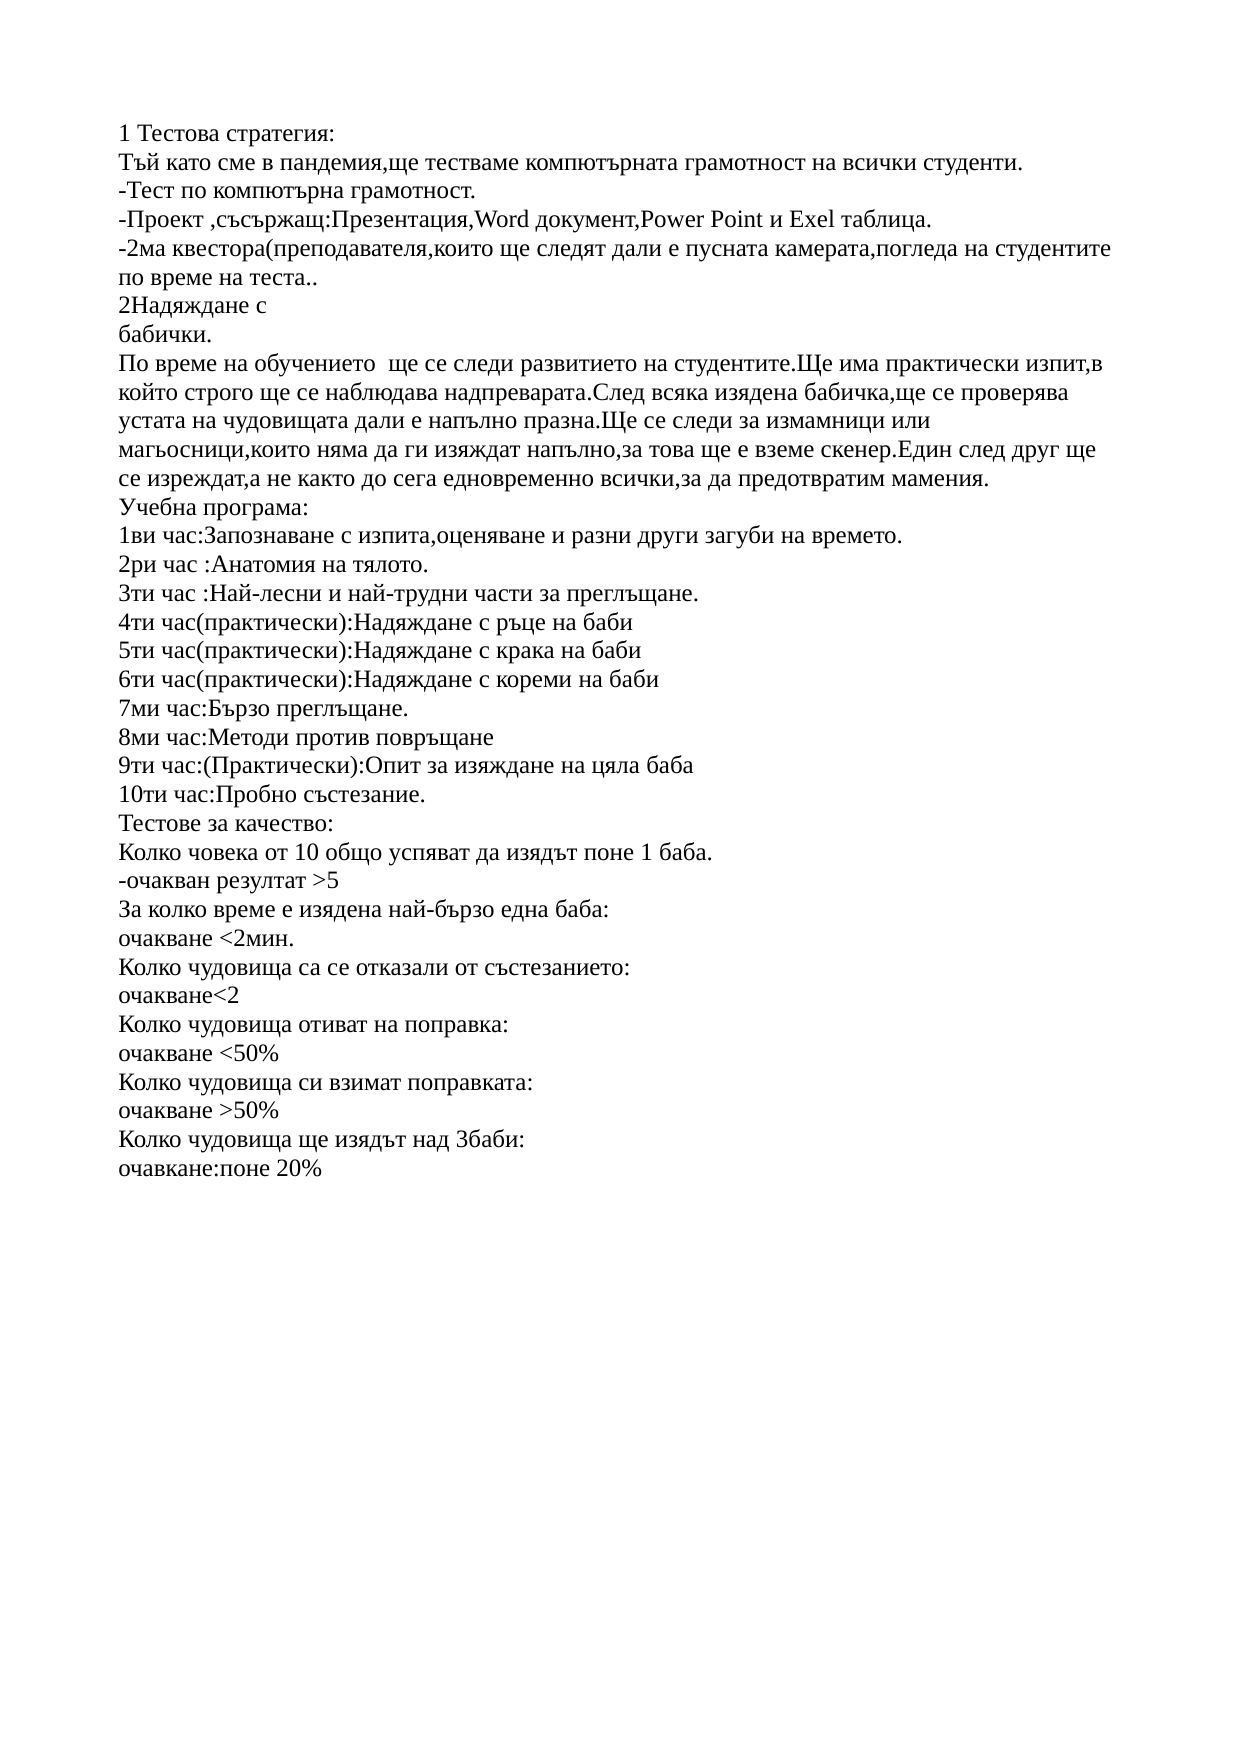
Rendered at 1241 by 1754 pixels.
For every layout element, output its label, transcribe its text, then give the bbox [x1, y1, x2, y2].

text Тъй като сме в пандемия,ще тестваме компютърната грамотност на всички студенти. [118, 147, 1122, 176]
text 10ти час:Пробно състезание. [118, 779, 1122, 808]
text 1 Тестова стратегия: [118, 118, 1122, 147]
text бабички. [118, 319, 1122, 348]
text 7ми час:Бързо преглъщане. [118, 693, 1122, 722]
text Учебна програма: [118, 492, 1122, 521]
text очавкане:поне 20% [118, 1153, 1122, 1182]
text очакване<2 [118, 981, 1122, 1009]
text 8ми час:Методи против повръщане [118, 722, 1122, 751]
text За колко време е изядена най-бързо една баба: [118, 894, 1122, 923]
text 1ви час:Запознаване с изпита,оценяване и разни други загуби на времето. [118, 521, 1122, 549]
text -Проект ,съсържащ:Презентация,Word документ,Power Point и Exel таблица. [118, 204, 1122, 233]
text Колко чудовища ще изядът над 3баби: [118, 1124, 1122, 1153]
text 2Надяждане с [118, 291, 1122, 319]
text Тестове за качество: [118, 808, 1122, 837]
text 5ти час(практически):Надяждане с крака на баби [118, 636, 1122, 664]
text 4ти час(практически):Надяждане с ръце на баби [118, 607, 1122, 636]
text 3ти час :Най-лесни и най-трудни части за преглъщане. [118, 578, 1122, 607]
text 2ри час :Анатомия на тялото. [118, 549, 1122, 578]
text очакване <50% [118, 1038, 1122, 1067]
text -Тест по компютърна грамотност. [118, 176, 1122, 204]
text Колко чудовища са се отказали от състезанието: [118, 952, 1122, 981]
text 9ти час:(Практически):Опит за изяждане на цяла баба [118, 751, 1122, 779]
text Колко човека от 10 общо успяват да изядът поне 1 баба. [118, 837, 1122, 866]
text По време на обучението ще се следи развитието на студентите.Ще има практически изпит,в който строго ще се наблюдава надпреварата.След всяка изядена бабичка,ще се проверява устата на чудовищата дали е напълно празна.Ще се следи за измамници или магьосници,които няма да ги изяждат напълно,за това ще е вземе скенер.Един след друг ще се изреждат,а не както до сега едновременно всички,за да предотвратим мамения. [118, 348, 1122, 492]
text очакване >50% [118, 1096, 1122, 1124]
text Колко чудовища отиват на поправка: [118, 1009, 1122, 1038]
text -очакван резултат >5 [118, 866, 1122, 894]
text -2ма квестора(преподавателя,които ще следят дали е пусната камерата,погледа на студентите по време на теста.. [118, 233, 1122, 291]
text очакване <2мин. [118, 923, 1122, 952]
text 6ти час(практически):Надяждане с кореми на баби [118, 664, 1122, 693]
text Колко чудовища си взимат поправката: [118, 1067, 1122, 1096]
